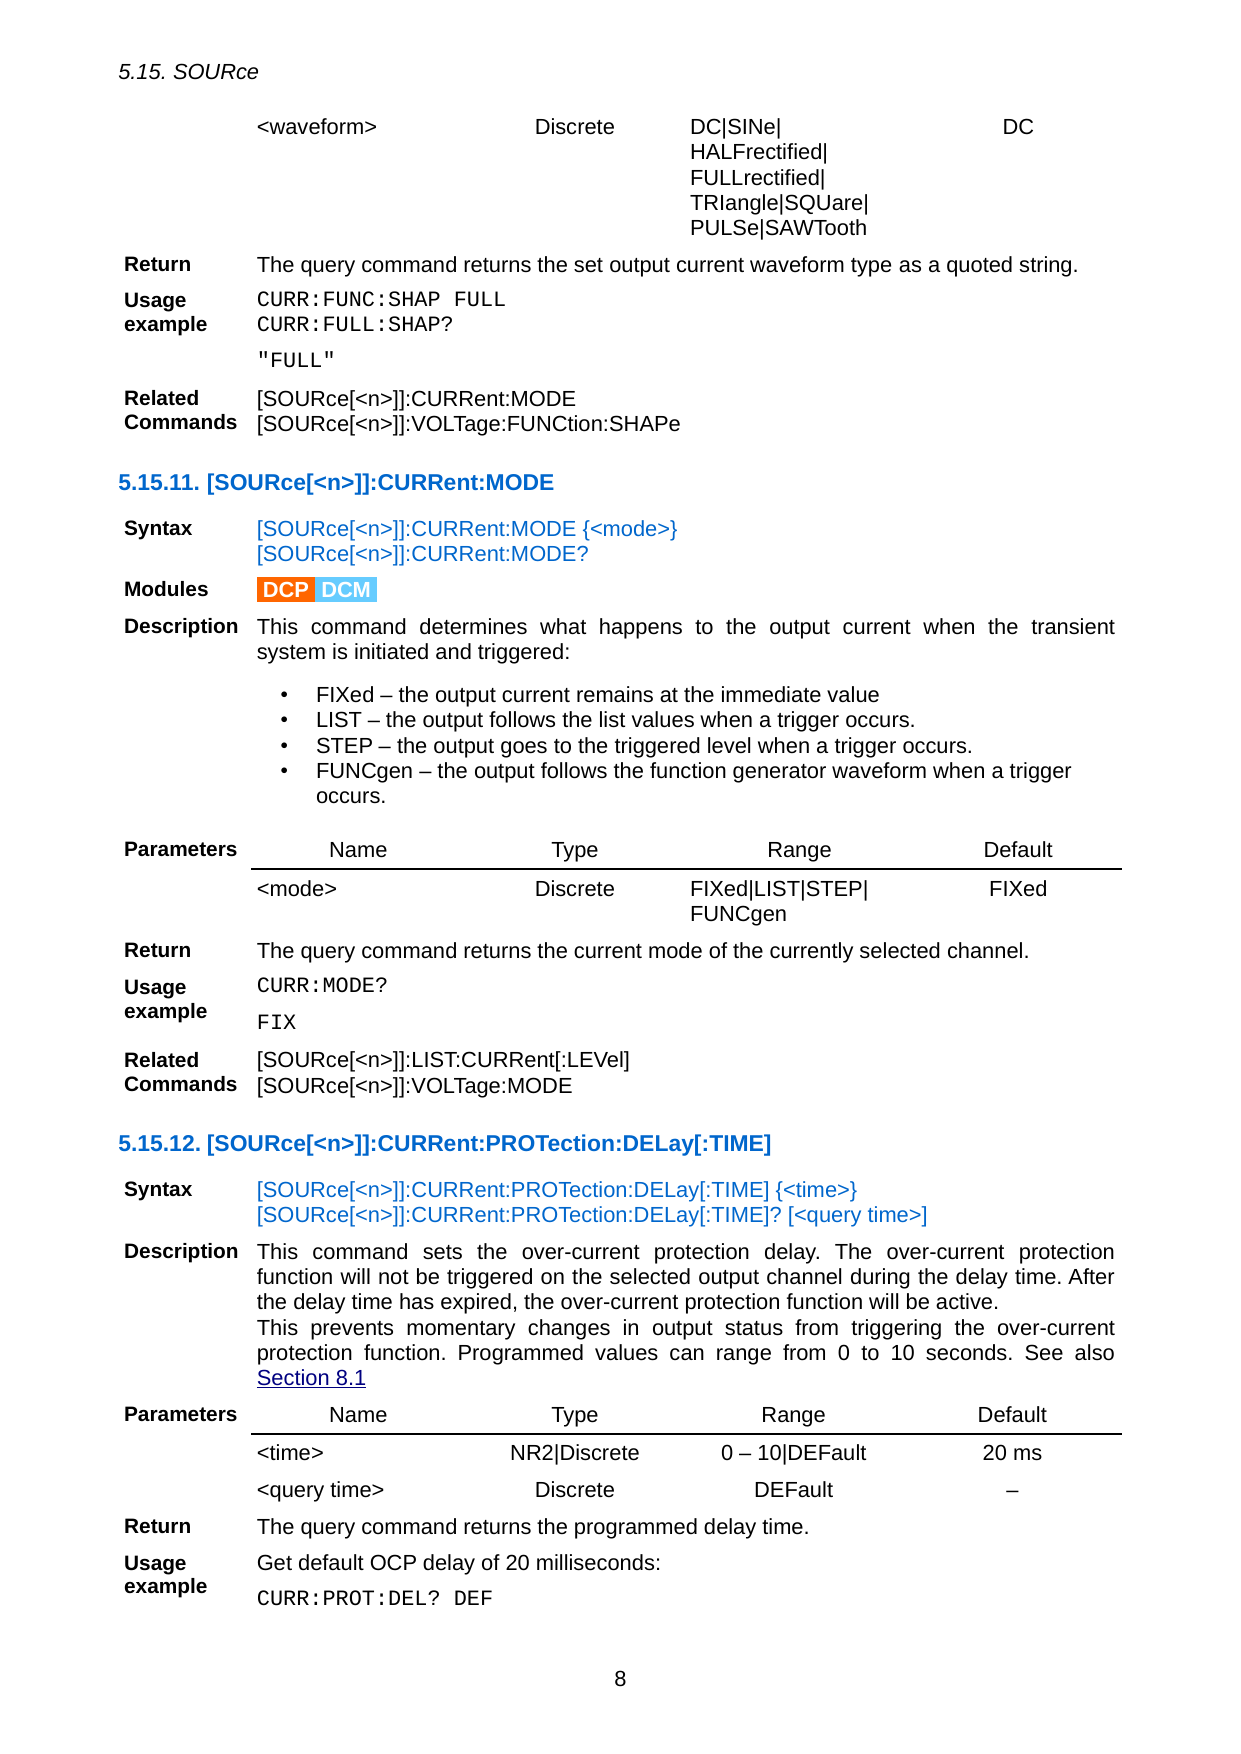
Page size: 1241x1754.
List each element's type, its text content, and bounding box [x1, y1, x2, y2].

table_cell Default [903, 1396, 1122, 1432]
table_cell Discrete [465, 1471, 684, 1508]
table_header Syntax [118, 1171, 251, 1233]
table_cell CURR:FUNC:SHAP FULL CURR:FULL:SHAP? "FULL" [251, 283, 1122, 380]
table_cell The query command returns the set output current waveform type as a quoted string. [251, 246, 1122, 282]
table_cell Usage example [118, 283, 251, 380]
table_cell DC|SINe|HALFrectified|FULLrectified|TRIangle|SQUare|PULSe|SAWTooth [684, 106, 914, 246]
table_cell Parameters [118, 832, 251, 932]
table_cell Range [684, 1396, 903, 1432]
table_cell DCP DCM [251, 572, 1122, 608]
table_cell CURR:MODE? FIX [251, 969, 1122, 1042]
table_cell – [903, 1471, 1122, 1508]
table_cell NR2|Discrete [465, 1435, 684, 1471]
table_cell <query time> [251, 1471, 465, 1508]
table_cell [118, 106, 251, 246]
table_cell The query command returns the current mode of the currently selected channel. [251, 932, 1122, 969]
table_cell FIXed|LIST|STEP|FUNCgen [684, 870, 914, 932]
table_cell DC [914, 106, 1122, 246]
table_cell Description [118, 608, 251, 832]
subtitle [SOURce[<n>]]:CURRent:MODE [118, 468, 1122, 495]
table_cell [SOURce[<n>]]:LIST:CURRent[:LEVel] [SOURce[<n>]]:VOLTage:MODE [251, 1042, 1122, 1103]
table_header [SOURce[<n>]]:CURRent:PROTection:DELay[:TIME] {<time>} [SOURce[<n>]]:CURRent:PROTection:DELay[:TIME]? [<query time>] [251, 1171, 1122, 1233]
table_cell Related Commands [118, 380, 251, 442]
table_cell Related Commands [118, 1042, 251, 1103]
table_cell Default [914, 832, 1122, 868]
table_cell Return [118, 1508, 251, 1544]
table_cell 0 – 10|DEFault [684, 1435, 903, 1471]
table_cell <waveform> [251, 106, 465, 246]
table_cell Modules [118, 572, 251, 608]
table_cell Return [118, 932, 251, 969]
table_cell Description [118, 1233, 251, 1396]
table_header Syntax [118, 510, 251, 572]
table_cell This command sets the over-current protection delay. The over-current protection function will not be triggered on the selected output channel during the delay time. After the delay time has expired, the over-current protection function will be active. This prevents momentary changes in output status from triggering the over-current protection function. Programmed values can range from 0 to 10 seconds. See also Section 8.1 [251, 1233, 1122, 1396]
table_cell The query command returns the programmed delay time. [251, 1508, 1122, 1544]
table_cell Name [251, 1396, 465, 1432]
table_cell Name [251, 832, 465, 868]
table_cell [SOURce[<n>]]:CURRent:MODE [SOURce[<n>]]:VOLTage:FUNCtion:SHAPe [251, 380, 1122, 442]
table_cell Usage example [118, 969, 251, 1042]
table_cell [118, 1471, 251, 1508]
table_header [SOURce[<n>]]:CURRent:MODE {<mode>} [SOURce[<n>]]:CURRent:MODE? [251, 510, 1122, 572]
table_cell This command determines what happens to the output current when the transient system is initiated and triggered: FIXed – the output current remains at the immediate value LIST – the output follows the list values when a trigger occurs. STEP – the output goes to the triggered level when a trigger occurs. FUNCgen – the output follows the function generator waveform when a trigger occurs. [251, 608, 1122, 832]
table_cell Return [118, 246, 251, 282]
table_cell FIXed [914, 870, 1122, 932]
table_cell Usage example [118, 1545, 251, 1618]
subtitle [SOURce[<n>]]:CURRent:PROTection:DELay[:TIME] [118, 1130, 1122, 1156]
table_cell Type [465, 832, 684, 868]
table_cell Range [684, 832, 914, 868]
table_cell DEFault [684, 1471, 903, 1508]
table_cell Type [465, 1396, 684, 1432]
table_cell Get default OCP delay of 20 milliseconds: CURR:PROT:DEL? DEF [251, 1545, 1122, 1618]
table_cell Parameters [118, 1396, 251, 1471]
table_cell <time> [251, 1435, 465, 1471]
table_cell 20 ms [903, 1435, 1122, 1471]
table_cell Discrete [465, 106, 684, 246]
table_cell <mode> [251, 870, 465, 932]
table_cell Discrete [465, 870, 684, 932]
